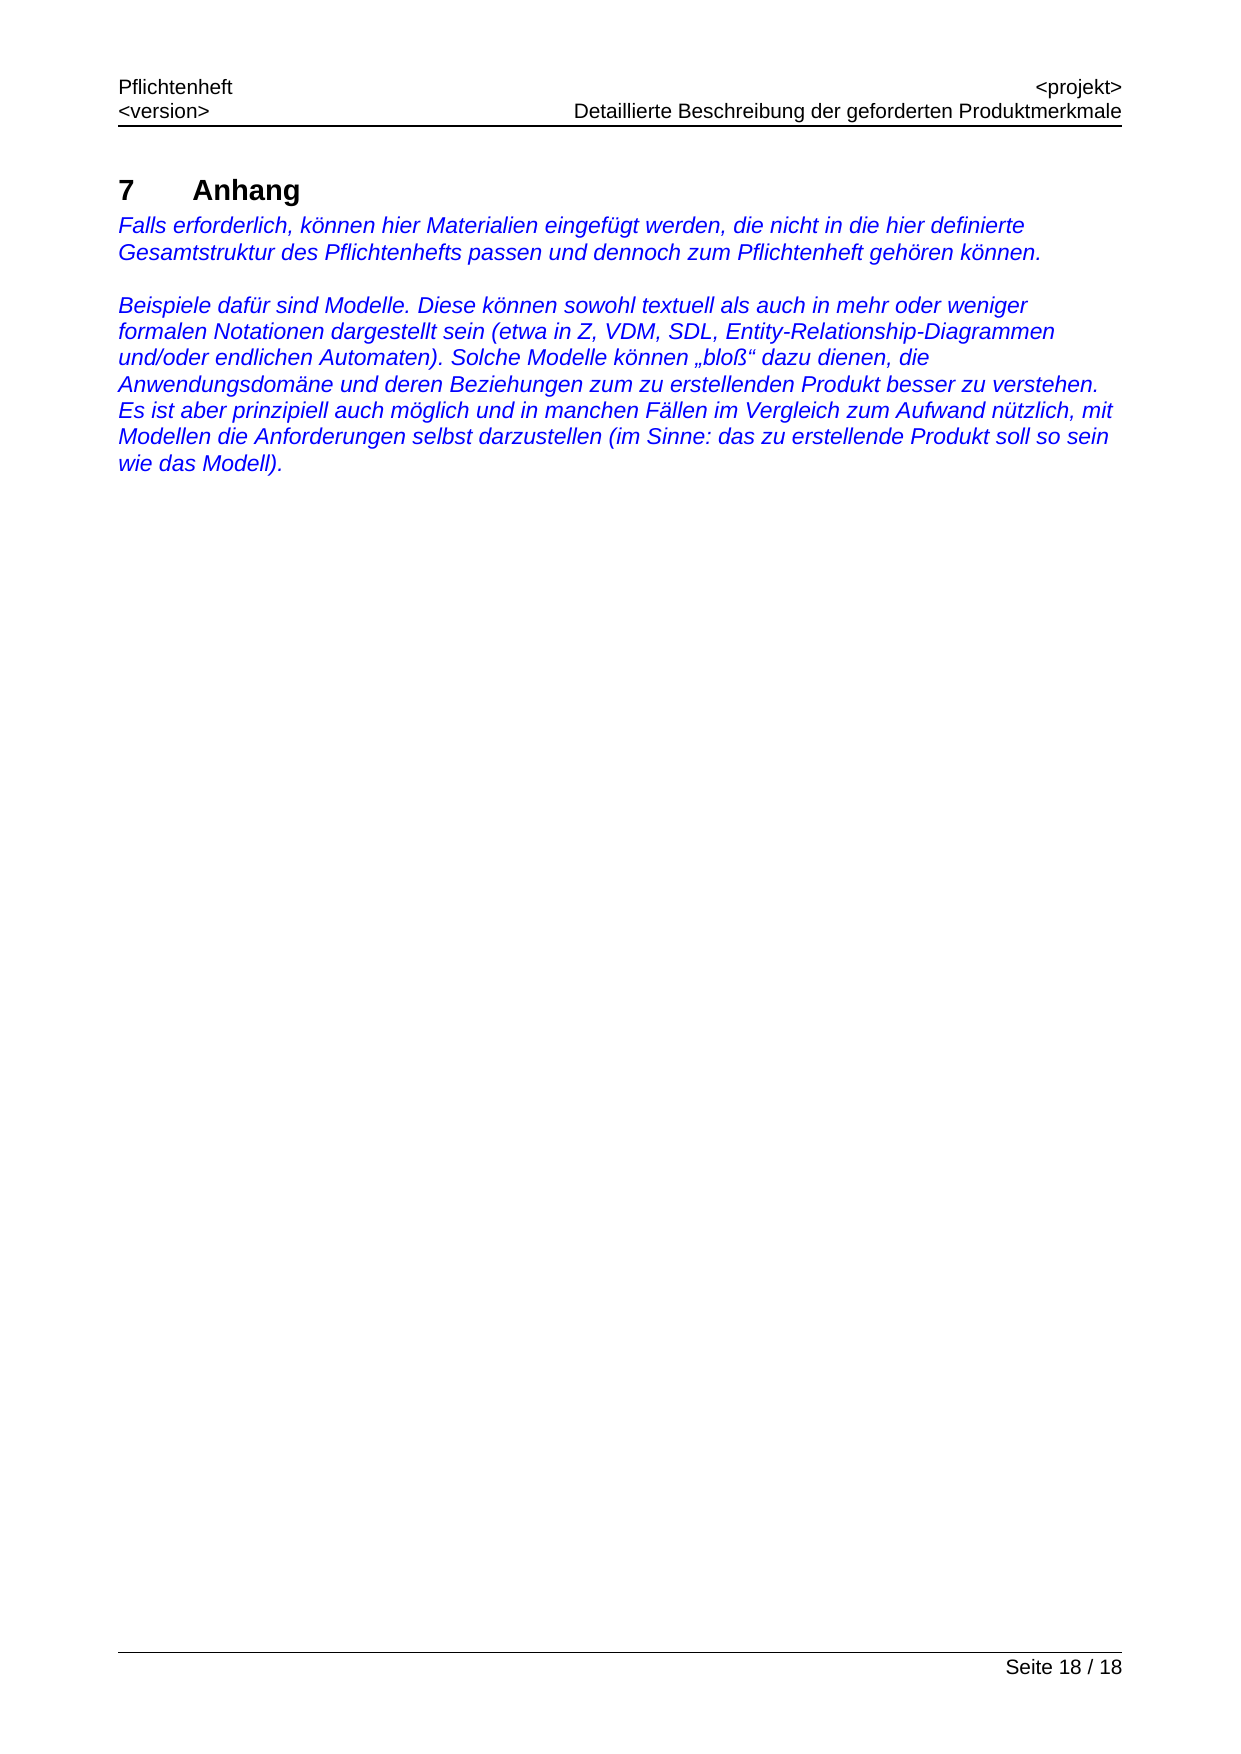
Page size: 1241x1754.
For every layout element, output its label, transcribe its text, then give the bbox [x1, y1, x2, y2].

subtitle Anhang [118, 173, 1122, 206]
text Falls erforderlich, können hier Materialien eingefügt werden, die nicht in die hier definierte Gesamtstruktur des Pflichtenhefts passen und dennoch zum Pflichtenheft gehören können. [118, 212, 1122, 265]
text Beispiele dafür sind Modelle. Diese können sowohl textuell als auch in mehr oder weniger formalen Notationen dargestellt sein (etwa in Z, VDM, SDL, Entity-Relationship-Diagrammen und/oder endlichen Automaten). Solche Modelle können „bloß“ dazu dienen, die Anwendungsdomäne und deren Beziehungen zum zu erstellenden Produkt besser zu verstehen. Es ist aber prinzipiell auch möglich und in manchen Fällen im Vergleich zum Aufwand nützlich, mit Modellen die Anforderungen selbst darzustellen (im Sinne: das zu erstellende Produkt soll so sein wie das Modell). [118, 292, 1122, 476]
